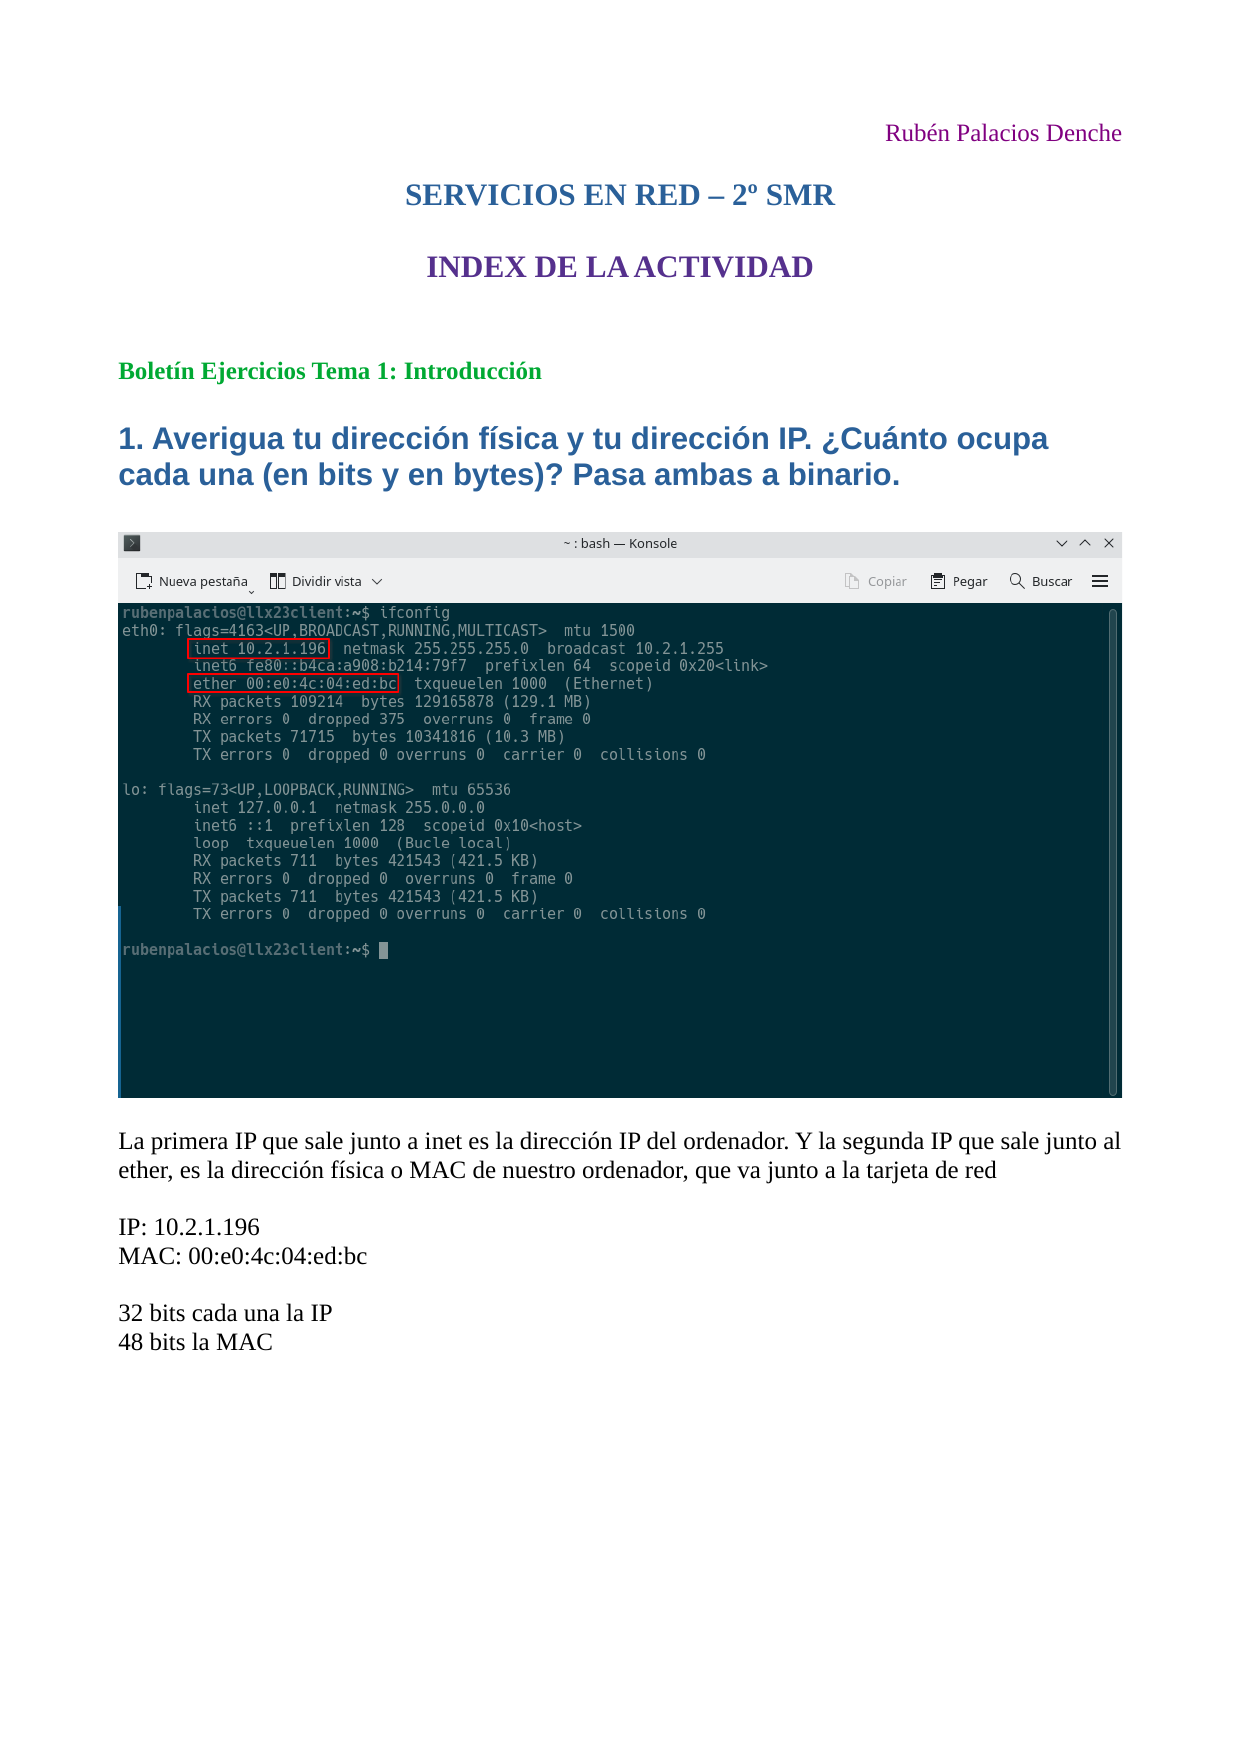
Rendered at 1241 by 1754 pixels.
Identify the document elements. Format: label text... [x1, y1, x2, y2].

picture [380, 943, 387, 958]
text La primera IP que sale junto a inet es la dirección IP del ordenador. Y la segunda IP que sale junto al ether, es la dirección física o MAC de nuestro ordenador, que va junto a la tarjeta de red [118, 1126, 1122, 1183]
picture [188, 638, 332, 668]
text SERVICIOS EN RED – 2º SMR [118, 176, 1122, 212]
text Boletín Ejercicios Tema 1: Introducción [118, 356, 1122, 385]
text 32 bits cada una la IP [118, 1298, 1122, 1327]
text IP: 10.2.1.196 [118, 1212, 1122, 1241]
text MAC: 00:e0:4c:04:ed:bc [118, 1241, 1122, 1270]
text INDEX DE LA ACTIVIDAD [118, 248, 1122, 284]
picture [118, 532, 1123, 602]
text 48 bits la MAC [118, 1327, 1122, 1356]
picture [1110, 610, 1116, 1095]
picture [188, 674, 401, 706]
subtitle 1. Averigua tu dirección física y tu dirección IP. ¿Cuánto ocupa cada una (en bits y en bytes)? Pasa ambas a binario. [118, 420, 1122, 492]
